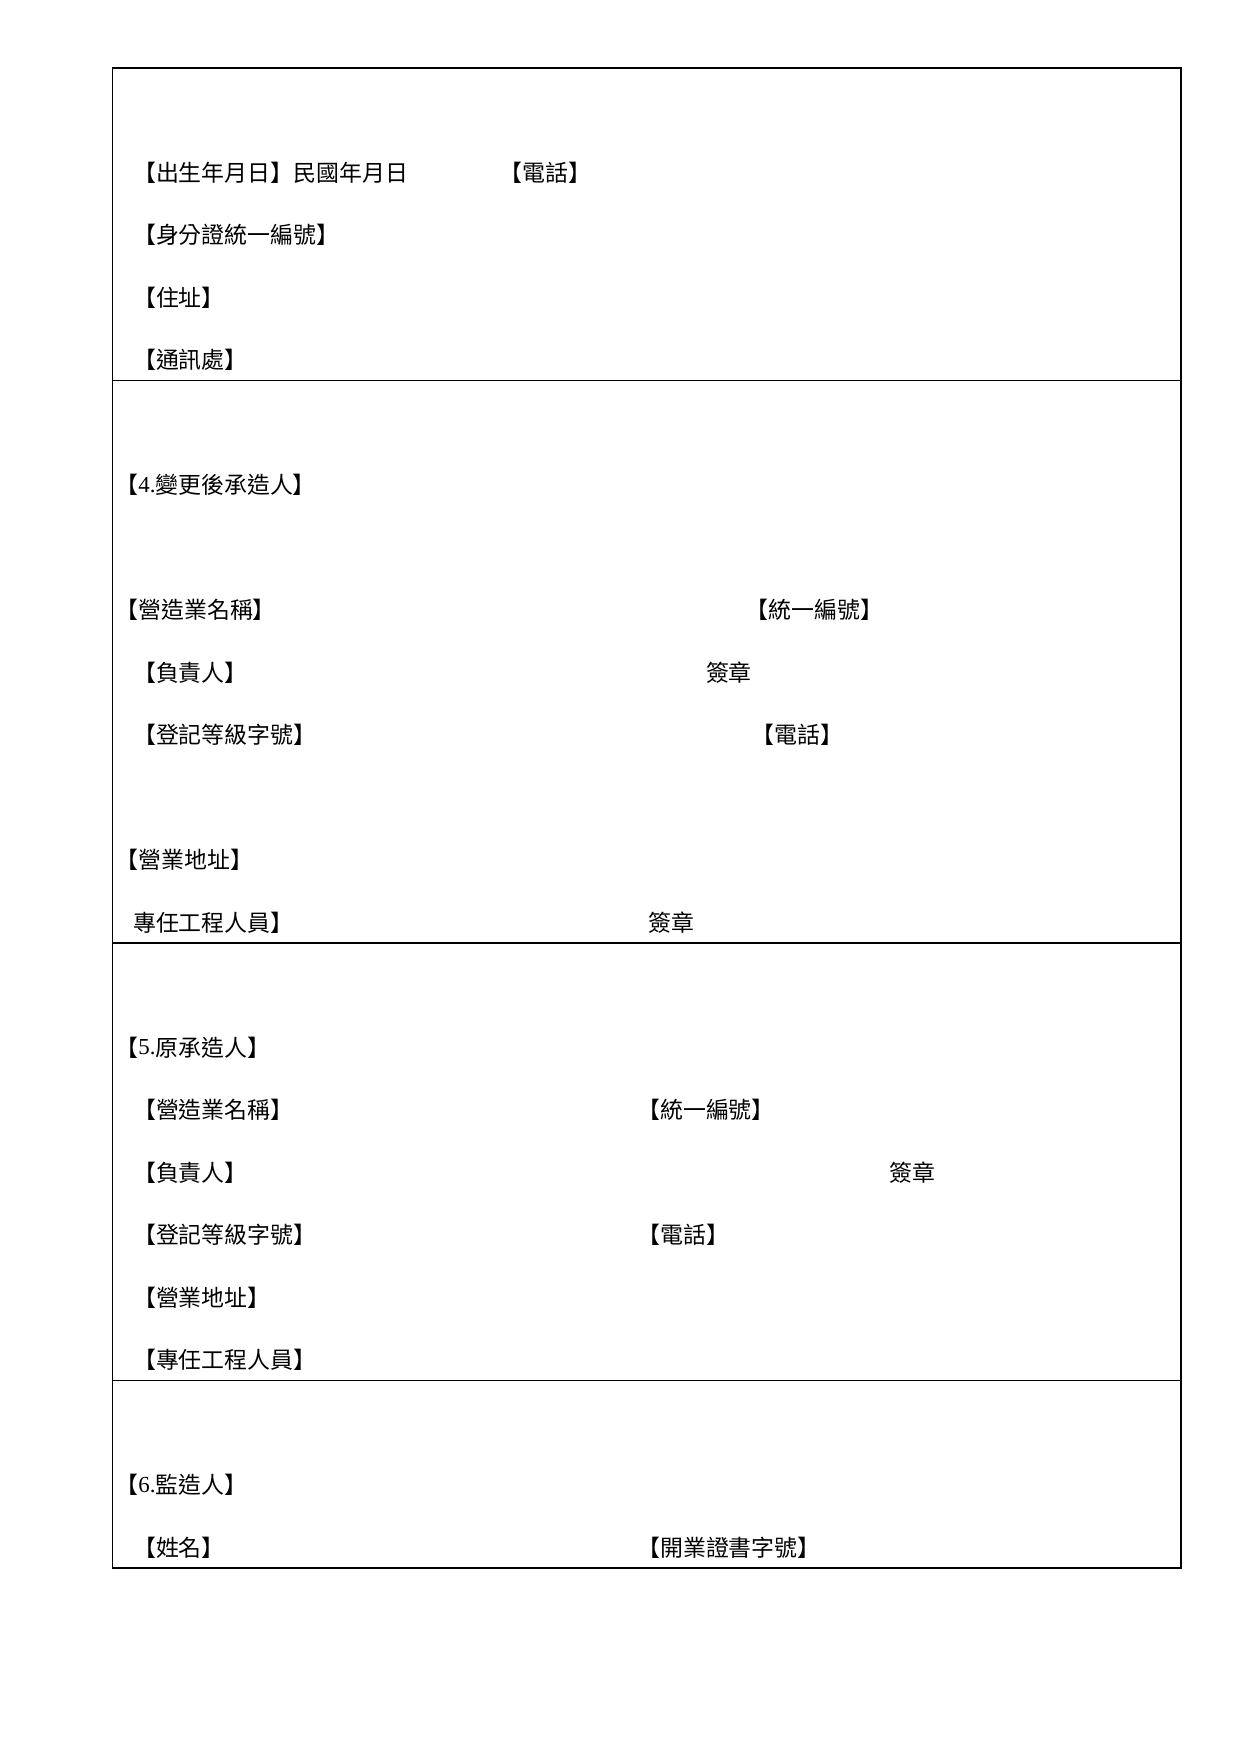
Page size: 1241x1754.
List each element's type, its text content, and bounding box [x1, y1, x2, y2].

table_cell 【出生年月日】民國年月日 【電話】 【身分證統一編號】 【住址】 【通訊處】 [113, 69, 1180, 380]
table_cell 【6.監造人】 【姓名】 【開業證書字號】 [113, 1381, 1180, 1567]
table_cell 【5.原承造人】 【營造業名稱】 【統一編號】 【負責人】 簽章 【登記等級字號】 【電話】 【營業地址】 【專任工程人員】 [113, 944, 1180, 1380]
table_cell 【4.變更後承造人】 【營造業名稱】 【統一編號】 【負責人】 簽章 【登記等級字號】 【電話】 【營業地址】 專任工程人員】 簽章 [113, 381, 1180, 942]
